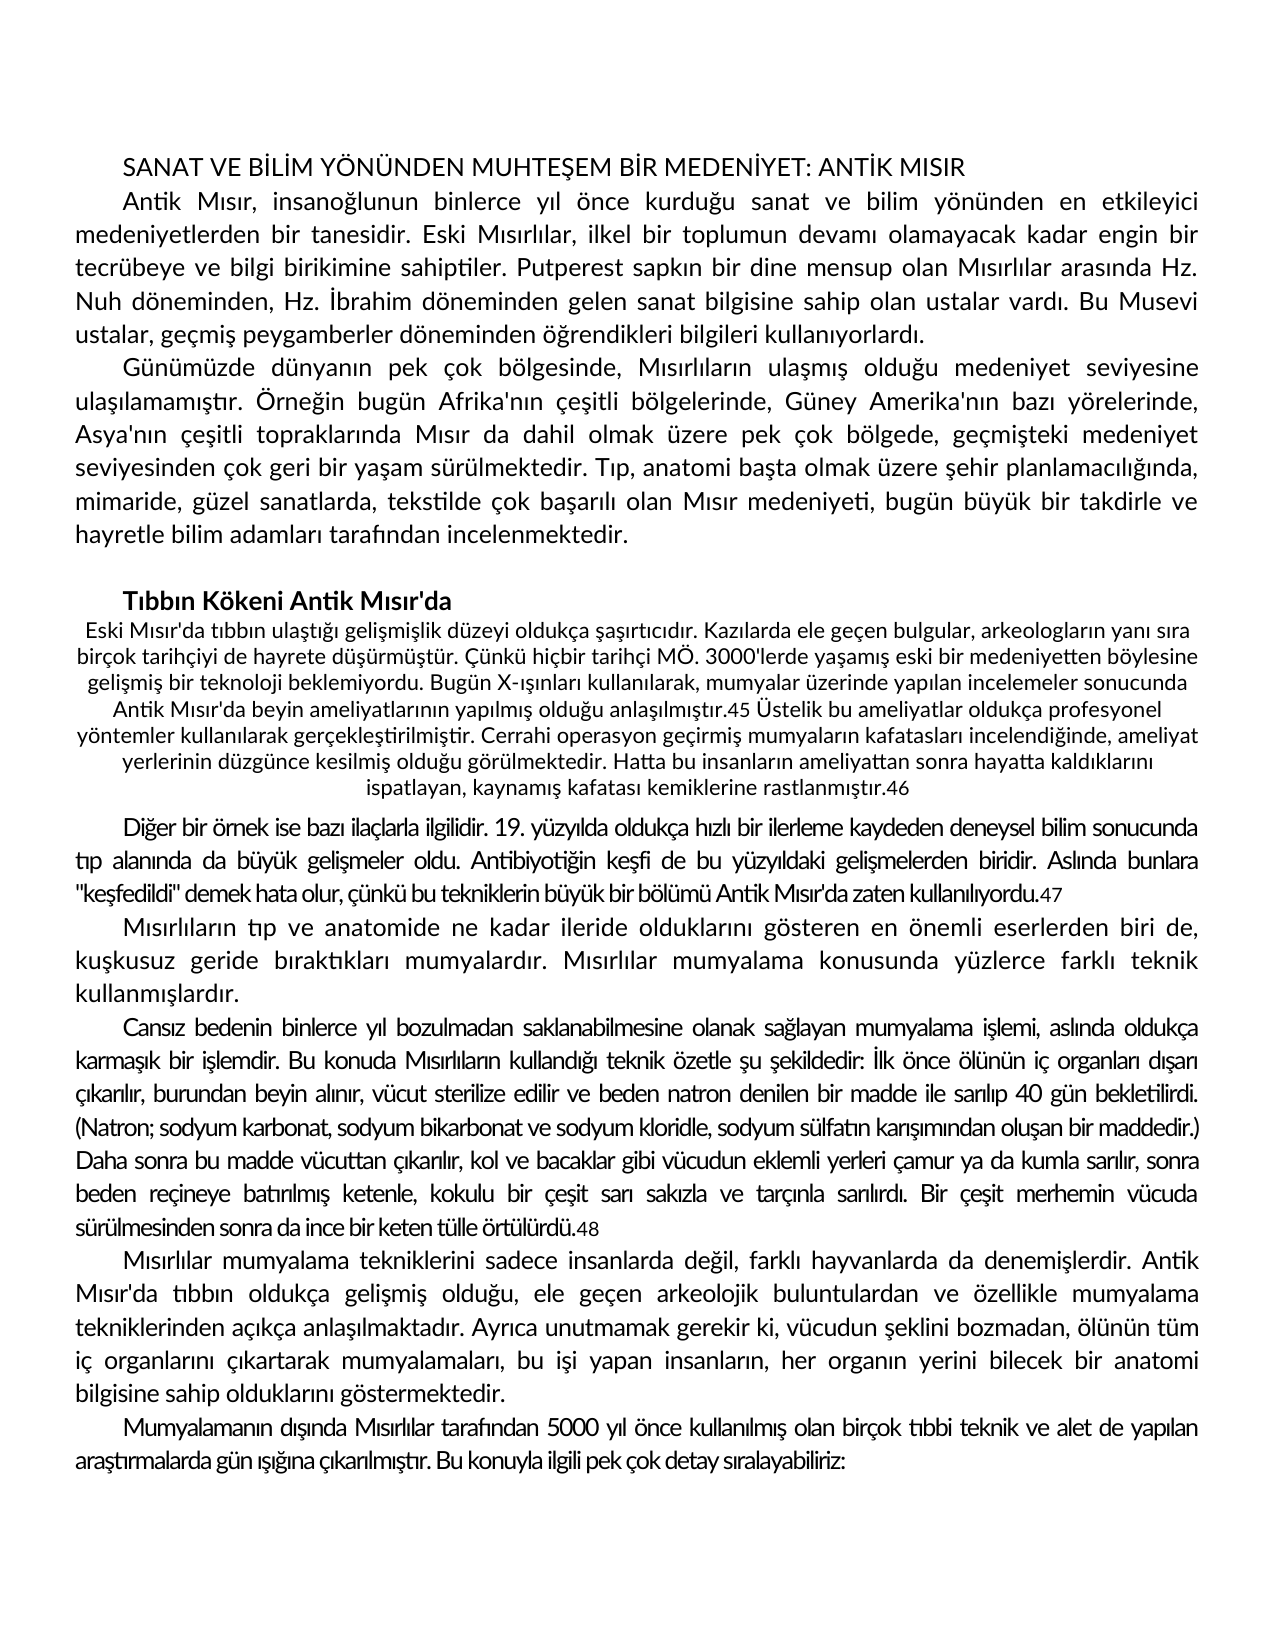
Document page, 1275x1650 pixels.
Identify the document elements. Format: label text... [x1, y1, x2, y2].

text Cansız bedenin binlerce yıl bozulmadan saklanabilmesine olanak sağlayan mumyalama işlemi, aslında oldukça karmaşık bir işlemdir. Bu konuda Mısırlıların kullandığı teknik özetle şu şekildedir: İlk önce ölünün iç organları dışarı çıkarılır, burundan beyin alınır, vücut sterilize edilir ve beden natron denilen bir madde ile sarılıp 40 gün bekletilirdi. (Natron; sodyum karbonat, sodyum bikarbonat ve sodyum kloridle, sodyum sülfatın karışımından oluşan bir maddedir.) Daha sonra bu madde vücuttan çıkarılır, kol ve bacaklar gibi vücudun eklemli yerleri çamur ya da kumla sarılır, sonra beden reçineye batırılmış ketenle, kokulu bir çeşit sarı sakızla ve tarçınla sarılırdı. Bir çeşit merhemin vücuda sürülmesinden sonra da ince bir keten tülle örtülürdü.48 [75, 1009, 1200, 1243]
text Diğer bir örnek ise bazı ilaçlarla ilgilidir. 19. yüzyılda oldukça hızlı bir ilerleme kaydeden deneysel bilim sonucunda tıp alanında da büyük gelişmeler oldu. Antibiyotiğin keşfi de bu yüzyıldaki gelişmelerden biridir. Aslında bunlara "keşfedildi" demek hata olur, çünkü bu tekniklerin büyük bir bölümü Antik Mısır'da zaten kullanılıyordu.47 [75, 809, 1200, 909]
text Antik Mısır, insanoğlunun binlerce yıl önce kurduğu sanat ve bilim yönünden en etkileyici medeniyetlerden bir tanesidir. Eski Mısırlılar, ilkel bir toplumun devamı olamayacak kadar engin bir tecrübeye ve bilgi birikimine sahiptiler. Putperest sapkın bir dine mensup olan Mısırlılar arasında Hz. Nuh döneminden, Hz. İbrahim döneminden gelen sanat bilgisine sahip olan ustalar vardı. Bu Musevi ustalar, geçmiş peygamberler döneminden öğrendikleri bilgileri kullanıyorlardı. [75, 183, 1200, 350]
text Tıbbın Kökeni Antik Mısır'da [75, 583, 1200, 617]
text Mısırlılar mumyalama tekniklerini sadece insanlarda değil, farklı hayvanlarda da denemişlerdir. Antik Mısır'da tıbbın oldukça gelişmiş olduğu, ele geçen arkeolojik buluntulardan ve özellikle mumyalama tekniklerinden açıkça anlaşılmaktadır. Ayrıca unutmamak gerekir ki, vücudun şeklini bozmadan, ölünün tüm iç organlarını çıkartarak mumyalamaları, bu işi yapan insanların, her organın yerini bilecek bir anatomi bilgisine sahip olduklarını göstermektedir. [75, 1243, 1200, 1409]
text Günümüzde dünyanın pek çok bölgesinde, Mısırlıların ulaşmış olduğu medeniyet seviyesine ulaşılamamıştır. Örneğin bugün Afrika'nın çeşitli bölgelerinde, Güney Amerika'nın bazı yörelerinde, Asya'nın çeşitli topraklarında Mısır da dahil olmak üzere pek çok bölgede, geçmişteki medeniyet seviyesinden çok geri bir yaşam sürülmektedir. Tıp, anatomi başta olmak üzere şehir planlamacılığında, mimaride, güzel sanatlarda, tekstilde çok başarılı olan Mısır medeniyeti, bugün büyük bir takdirle ve hayretle bilim adamları tarafından incelenmektedir. [75, 350, 1200, 550]
text Mısırlıların tıp ve anatomide ne kadar ileride olduklarını gösteren en önemli eserlerden biri de, kuşkusuz geride bıraktıkları mumyalardır. Mısırlılar mumyalama konusunda yüzlerce farklı teknik kullanmışlardır. [75, 909, 1200, 1009]
text Eski Mısır'da tıbbın ulaştığı gelişmişlik düzeyi oldukça şaşırtıcıdır. Kazılarda ele geçen bulgular, arkeologların yanı sıra birçok tarihçiyi de hayrete düşürmüştür. Çünkü hiçbir tarihçi MÖ. 3000'lerde yaşamış eski bir medeniyetten böylesine gelişmiş bir teknoloji beklemiyordu. Bugün X-ışınları kullanılarak, mumyalar üzerinde yapılan incelemeler sonucunda Antik Mısır'da beyin ameliyatlarının yapılmış olduğu anlaşılmıştır.45 Üstelik bu ameliyatlar oldukça profesyonel yöntemler kullanılarak gerçekleştirilmiştir. Cerrahi operasyon geçirmiş mumyaların kafatasları incelendiğinde, ameliyat yerlerinin düzgünce kesilmiş olduğu görülmektedir. Hatta bu insanların ameliyattan sonra hayatta kaldıklarını ispatlayan, kaynamış kafatası kemiklerine rastlanmıştır.46 [75, 617, 1200, 800]
text SANAT VE BİLİM YÖNÜNDEN MUHTEŞEM BİR MEDENİYET: ANTİK MISIR [75, 150, 1200, 183]
text Mumyalamanın dışında Mısırlılar tarafından 5000 yıl önce kullanılmış olan birçok tıbbi teknik ve alet de yapılan araştırmalarda gün ışığına çıkarılmıştır. Bu konuyla ilgili pek çok detay sıralayabiliriz: [75, 1409, 1200, 1476]
